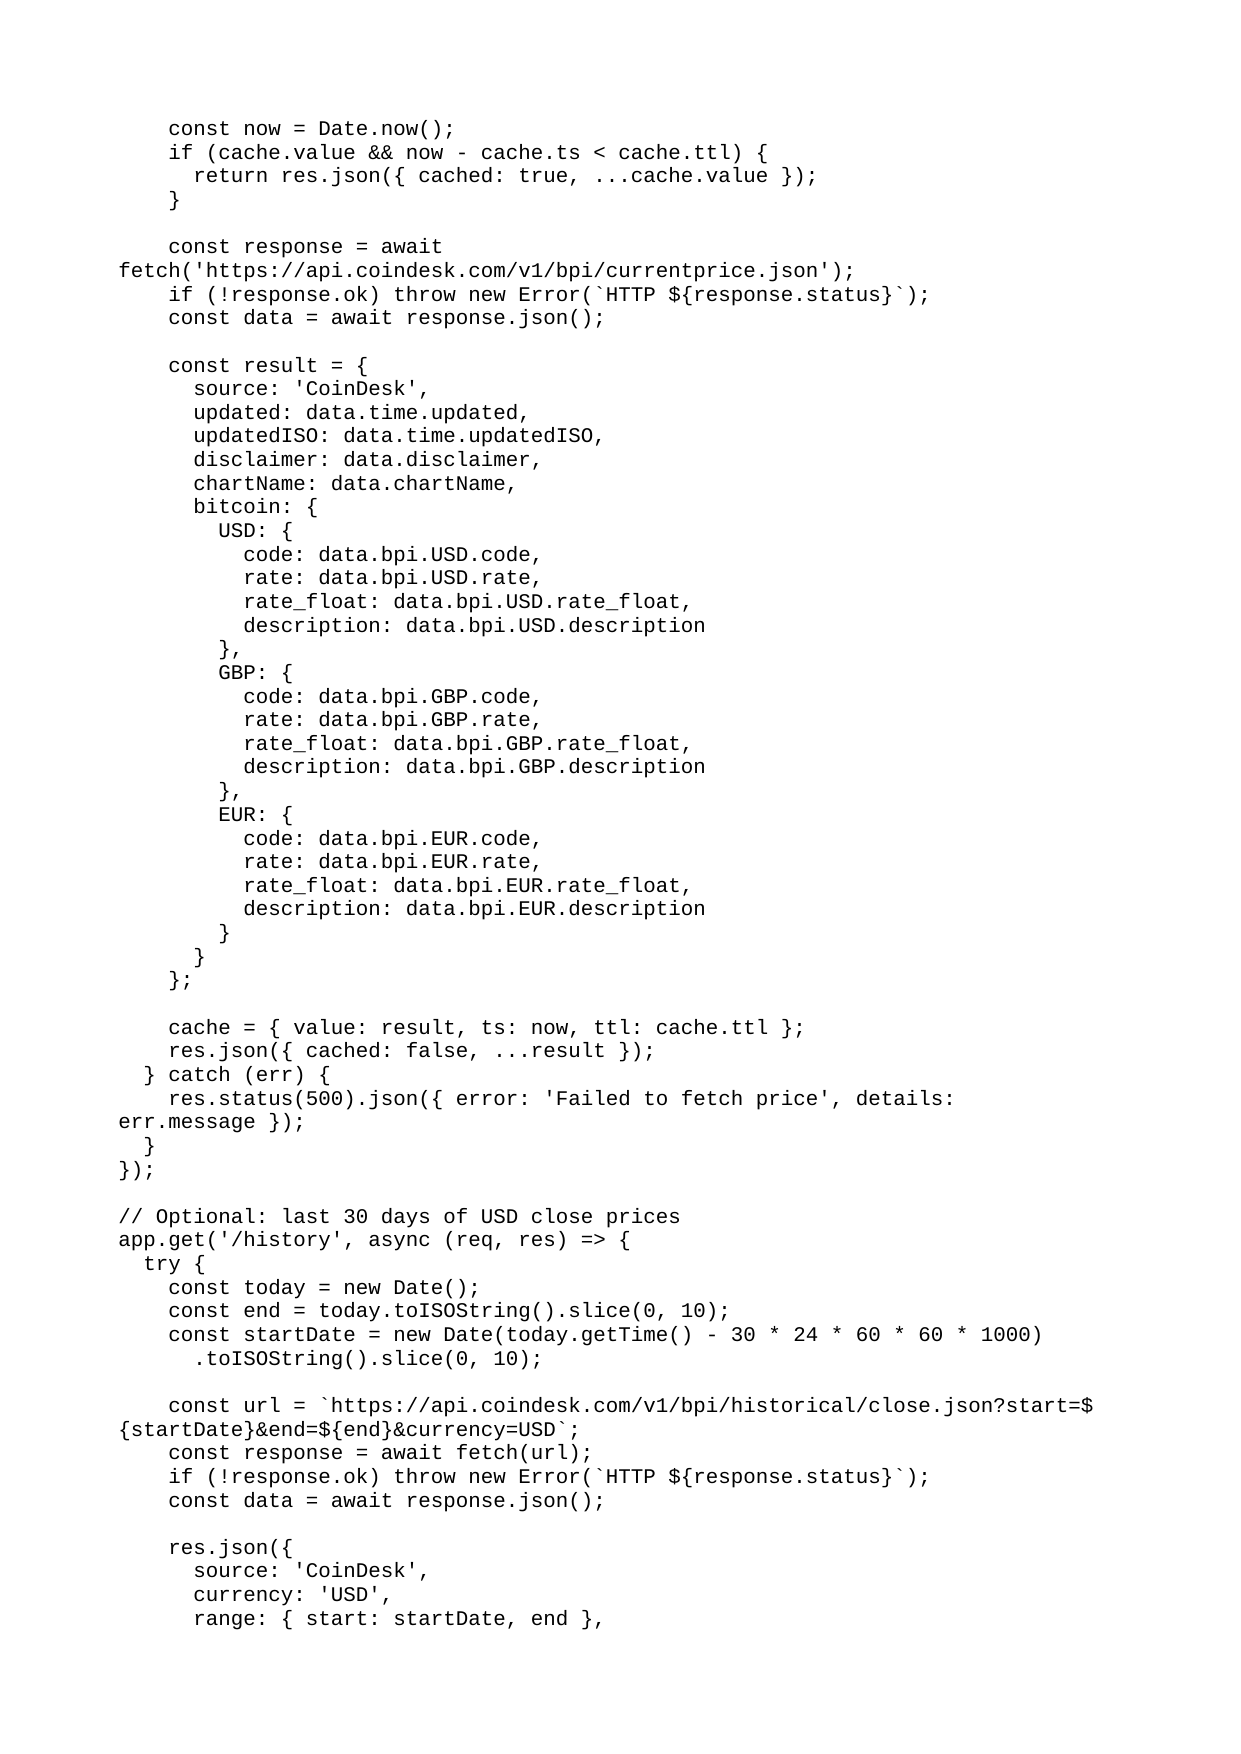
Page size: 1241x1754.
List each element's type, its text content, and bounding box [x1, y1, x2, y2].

text const response = await fetch(url); [118, 1442, 1122, 1466]
text } catch (err) { [118, 1064, 1122, 1088]
text const url = `https://api.coindesk.com/v1/bpi/historical/close.json?start=${startDate}&end=${end}&currency=USD`; [118, 1395, 1122, 1442]
text disclaimer: data.disclaimer, [118, 449, 1122, 473]
text const data = await response.json(); [118, 307, 1122, 331]
text currency: 'USD', [118, 1584, 1122, 1608]
text }; [118, 969, 1122, 993]
text // Optional: last 30 days of USD close prices [118, 1206, 1122, 1229]
text app.get('/history', async (req, res) => { [118, 1229, 1122, 1253]
text res.json({ cached: false, ...result }); [118, 1040, 1122, 1064]
text source: 'CoinDesk', [118, 378, 1122, 402]
text return res.json({ cached: true, ...cache.value }); [118, 165, 1122, 189]
text const end = today.toISOString().slice(0, 10); [118, 1300, 1122, 1324]
text chartName: data.chartName, [118, 473, 1122, 496]
text try { [118, 1253, 1122, 1277]
text updated: data.time.updated, [118, 402, 1122, 426]
text rate: data.bpi.GBP.rate, [118, 709, 1122, 733]
text code: data.bpi.USD.code, [118, 544, 1122, 567]
text const now = Date.now(); [118, 118, 1122, 142]
text const response = await fetch('https://api.coindesk.com/v1/bpi/currentprice.json'); [118, 236, 1122, 284]
text bitcoin: { [118, 496, 1122, 520]
text if (!response.ok) throw new Error(`HTTP ${response.status}`); [118, 284, 1122, 307]
text } [118, 922, 1122, 946]
text } [118, 189, 1122, 213]
text res.status(500).json({ error: 'Failed to fetch price', details: err.message }); [118, 1088, 1122, 1135]
text const startDate = new Date(today.getTime() - 30 * 24 * 60 * 60 * 1000) [118, 1324, 1122, 1348]
text range: { start: startDate, end }, [118, 1608, 1122, 1631]
text }, [118, 638, 1122, 662]
text code: data.bpi.EUR.code, [118, 827, 1122, 851]
text if (cache.value && now - cache.ts < cache.ttl) { [118, 142, 1122, 165]
text const today = new Date(); [118, 1277, 1122, 1300]
text } [118, 946, 1122, 969]
text description: data.bpi.EUR.description [118, 898, 1122, 922]
text rate_float: data.bpi.EUR.rate_float, [118, 875, 1122, 898]
text USD: { [118, 520, 1122, 544]
text GBP: { [118, 662, 1122, 686]
text rate_float: data.bpi.USD.rate_float, [118, 591, 1122, 615]
text res.json({ [118, 1537, 1122, 1561]
text rate: data.bpi.USD.rate, [118, 567, 1122, 591]
text .toISOString().slice(0, 10); [118, 1348, 1122, 1371]
text updatedISO: data.time.updatedISO, [118, 426, 1122, 449]
text }, [118, 780, 1122, 804]
text code: data.bpi.GBP.code, [118, 686, 1122, 709]
text description: data.bpi.GBP.description [118, 757, 1122, 780]
text source: 'CoinDesk', [118, 1561, 1122, 1584]
text } [118, 1135, 1122, 1158]
text }); [118, 1158, 1122, 1182]
text if (!response.ok) throw new Error(`HTTP ${response.status}`); [118, 1466, 1122, 1489]
text rate: data.bpi.EUR.rate, [118, 851, 1122, 875]
text const result = { [118, 354, 1122, 378]
text rate_float: data.bpi.GBP.rate_float, [118, 733, 1122, 757]
text const data = await response.json(); [118, 1489, 1122, 1513]
text cache = { value: result, ts: now, ttl: cache.ttl }; [118, 1017, 1122, 1040]
text description: data.bpi.USD.description [118, 615, 1122, 638]
text EUR: { [118, 804, 1122, 827]
